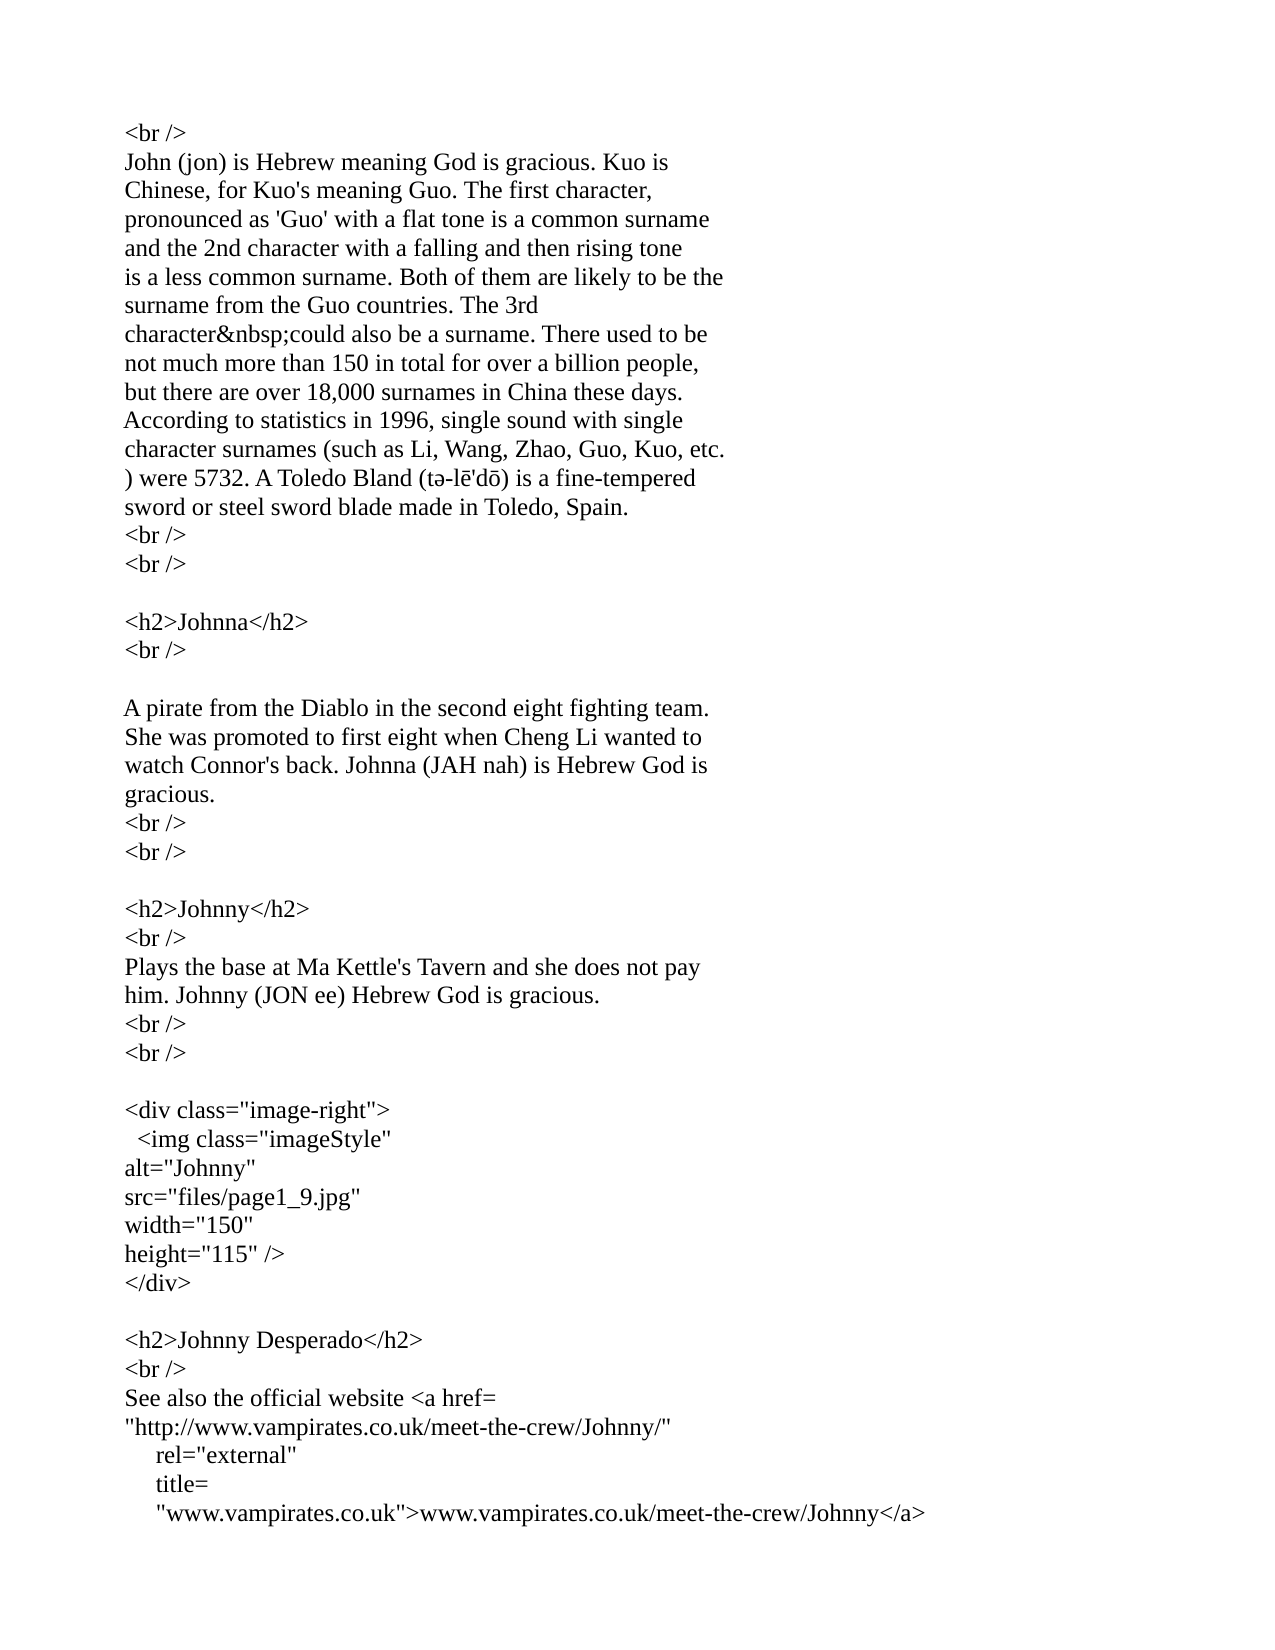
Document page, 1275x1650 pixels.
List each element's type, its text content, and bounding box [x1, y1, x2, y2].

text <br /> [118, 1009, 1157, 1038]
text <br /> [118, 923, 1157, 952]
text surname from the Guo countries. The 3rd [118, 291, 1157, 319]
text src="files/page1_9.jpg" [118, 1182, 1157, 1211]
text <h2>Johnny Desperado</h2> [118, 1326, 1157, 1354]
text John (jon) is Hebrew meaning God is gracious. Kuo is [118, 147, 1157, 176]
text height="115" /> [118, 1239, 1157, 1268]
text <br /> [118, 118, 1157, 147]
text <br /> [118, 521, 1157, 549]
text <h2>Johnna</h2> [118, 607, 1157, 636]
text "http://www.vampirates.co.uk/meet-the-crew/Johnny/" [118, 1412, 1157, 1441]
text <br /> [118, 1038, 1157, 1067]
text character surnames (such as Li, Wang, Zhao, Guo, Kuo, etc. [118, 434, 1157, 463]
text title= [118, 1469, 1157, 1498]
text is a less common surname. Both of them are likely to be the [118, 262, 1157, 291]
text but there are over 18,000 surnames in China these days. [118, 377, 1157, 406]
text and the 2nd character with a falling and then rising tone [118, 233, 1157, 262]
text She was promoted to first eight when Cheng Li wanted to [118, 722, 1157, 751]
text rel="external" [118, 1441, 1157, 1469]
text Plays the base at Ma Kettle's Tavern and she does not pay [118, 952, 1157, 981]
text <div class="image-right"> [118, 1096, 1157, 1124]
text gracious. [118, 779, 1157, 808]
text sword or steel sword blade made in Toledo, Spain. [118, 492, 1157, 521]
text <br /> [118, 1354, 1157, 1383]
text <br /> [118, 808, 1157, 837]
text A pirate from the Diablo in the second eight fighting team. [118, 693, 1157, 722]
text See also the official website <a href= [118, 1383, 1157, 1412]
text Chinese, for Kuo's meaning Guo. The first character, [118, 176, 1157, 204]
text pronounced as 'Guo' with a flat tone is a common surname [118, 204, 1157, 233]
text alt="Johnny" [118, 1153, 1157, 1182]
text character&nbsp;could also be a surname. There used to be [118, 319, 1157, 348]
text <h2>Johnny</h2> [118, 894, 1157, 923]
text <br /> [118, 549, 1157, 578]
text him. Johnny (JON ee) Hebrew God is gracious. [118, 981, 1157, 1009]
text <img class="imageStyle" [118, 1124, 1157, 1153]
text ) were 5732. A Toledo Bland (tə-lē'dō) is a fine-tempered [118, 463, 1157, 492]
text <br /> [118, 837, 1157, 866]
text </div> [118, 1268, 1157, 1297]
text not much more than 150 in total for over a billion people, [118, 348, 1157, 377]
text <br /> [118, 636, 1157, 664]
text width="150" [118, 1211, 1157, 1239]
text watch Connor's back. Johnna (JAH nah) is Hebrew God is [118, 751, 1157, 779]
text According to statistics in 1996, single sound with single [118, 406, 1157, 434]
text "www.vampirates.co.uk">www.vampirates.co.uk/meet-the-crew/Johnny</a> [118, 1498, 1157, 1527]
